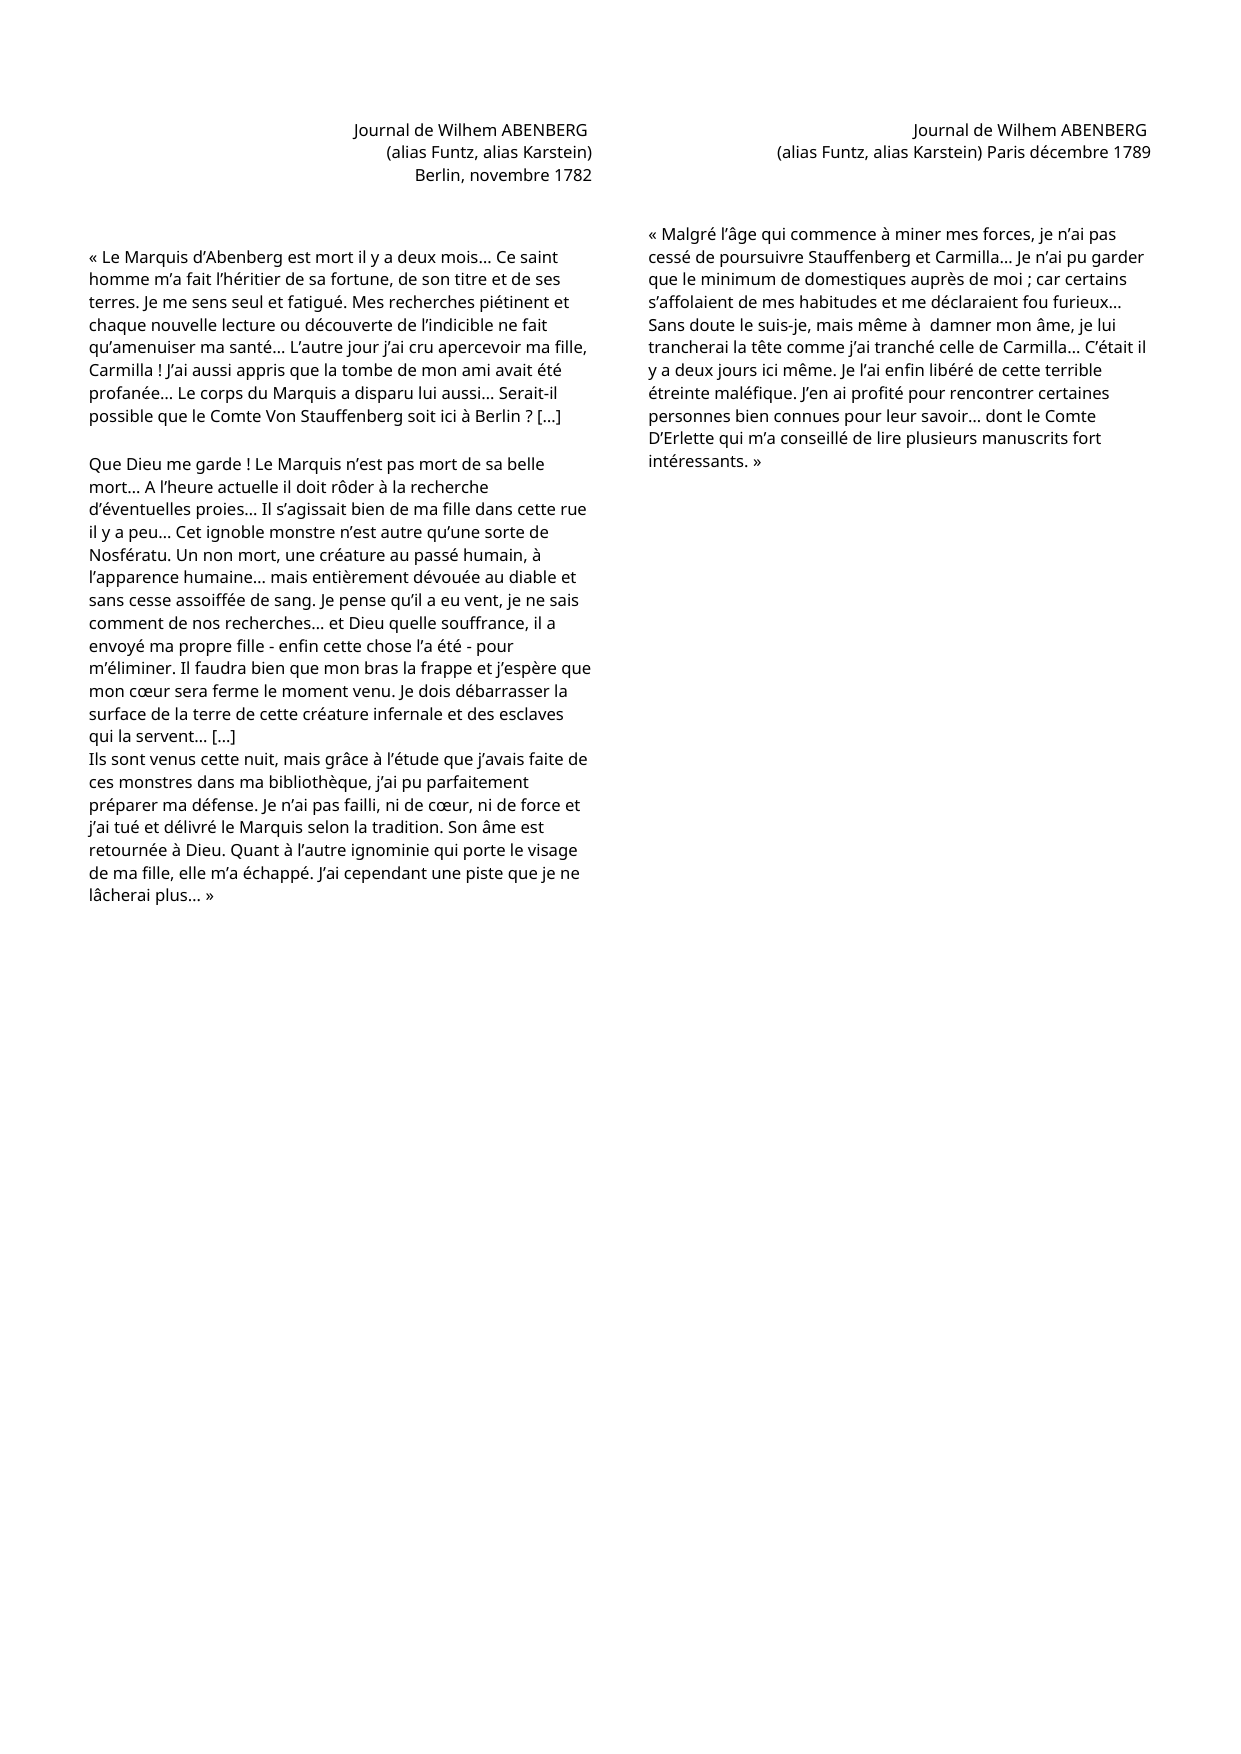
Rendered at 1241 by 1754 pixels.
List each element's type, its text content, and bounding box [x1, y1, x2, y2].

text « Malgré l’âge qui commence à miner mes forces, je n’ai pas cessé de poursuivre Stauffenberg et Carmilla… Je n’ai pu garder que le minimum de domestiques auprès de moi ; car certains s’affolaient de mes habitudes et me déclaraient fou furieux… Sans doute le suis-je, mais même à damner mon âme, je lui trancherai la tête comme j’ai tranché celle de Carmilla… C’était il y a deux jours ici même. Je l’ai enfin libéré de cette terrible étreinte maléfique. J’en ai profité pour rencontrer certaines personnes bien connues pour leur savoir… dont le Comte D’Erlette qui m’a conseillé de lire plusieurs manuscrits fort intéressants. » [648, 223, 1151, 472]
text Que Dieu me garde ! Le Marquis n’est pas mort de sa belle mort… A l’heure actuelle il doit rôder à la recherche d’éventuelles proies… Il s’agissait bien de ma fille dans cette rue il y a peu… Cet ignoble monstre n’est autre qu’une sorte de Nosfératu. Un non mort, une créature au passé humain, à l’apparence humaine… mais entièrement dévouée au diable et sans cesse assoiffée de sang. Je pense qu’il a eu vent, je ne sais comment de nos recherches… et Dieu quelle souffrance, il a envoyé ma propre fille - enfin cette chose l’a été - pour m’éliminer. Il faudra bien que mon bras la frappe et j’espère que mon cœur sera ferme le moment venu. Je dois débarrasser la surface de la terre de cette créature infernale et des esclaves qui la servent… […] [89, 452, 592, 748]
text Journal de Wilhem ABENBERG (alias Funtz, alias Karstein) Berlin, novembre 1782 [89, 118, 592, 186]
text « Le Marquis d’Abenberg est mort il y a deux mois… Ce saint homme m’a fait l’héritier de sa fortune, de son titre et de ses terres. Je me sens seul et fatigué. Mes recherches piétinent et chaque nouvelle lecture ou découverte de l’indicible ne fait qu’amenuiser ma santé… L’autre jour j’ai cru apercevoir ma fille, Carmilla ! J’ai aussi appris que la tombe de mon ami avait été profanée… Le corps du Marquis a disparu lui aussi… Serait-il possible que le Comte Von Stauffenberg soit ici à Berlin ? […] [89, 245, 592, 427]
text Ils sont venus cette nuit, mais grâce à l’étude que j’avais faite de ces monstres dans ma bibliothèque, j’ai pu parfaitement préparer ma défense. Je n’ai pas failli, ni de cœur, ni de force et j’ai tué et délivré le Marquis selon la tradition. Son âme est retournée à Dieu. Quant à l’autre ignominie qui porte le visage de ma fille, elle m’a échappé. J’ai cependant une piste que je ne lâcherai plus… » [89, 748, 592, 907]
text Journal de Wilhem ABENBERG (alias Funtz, alias Karstein) Paris décembre 1789 [648, 118, 1151, 163]
